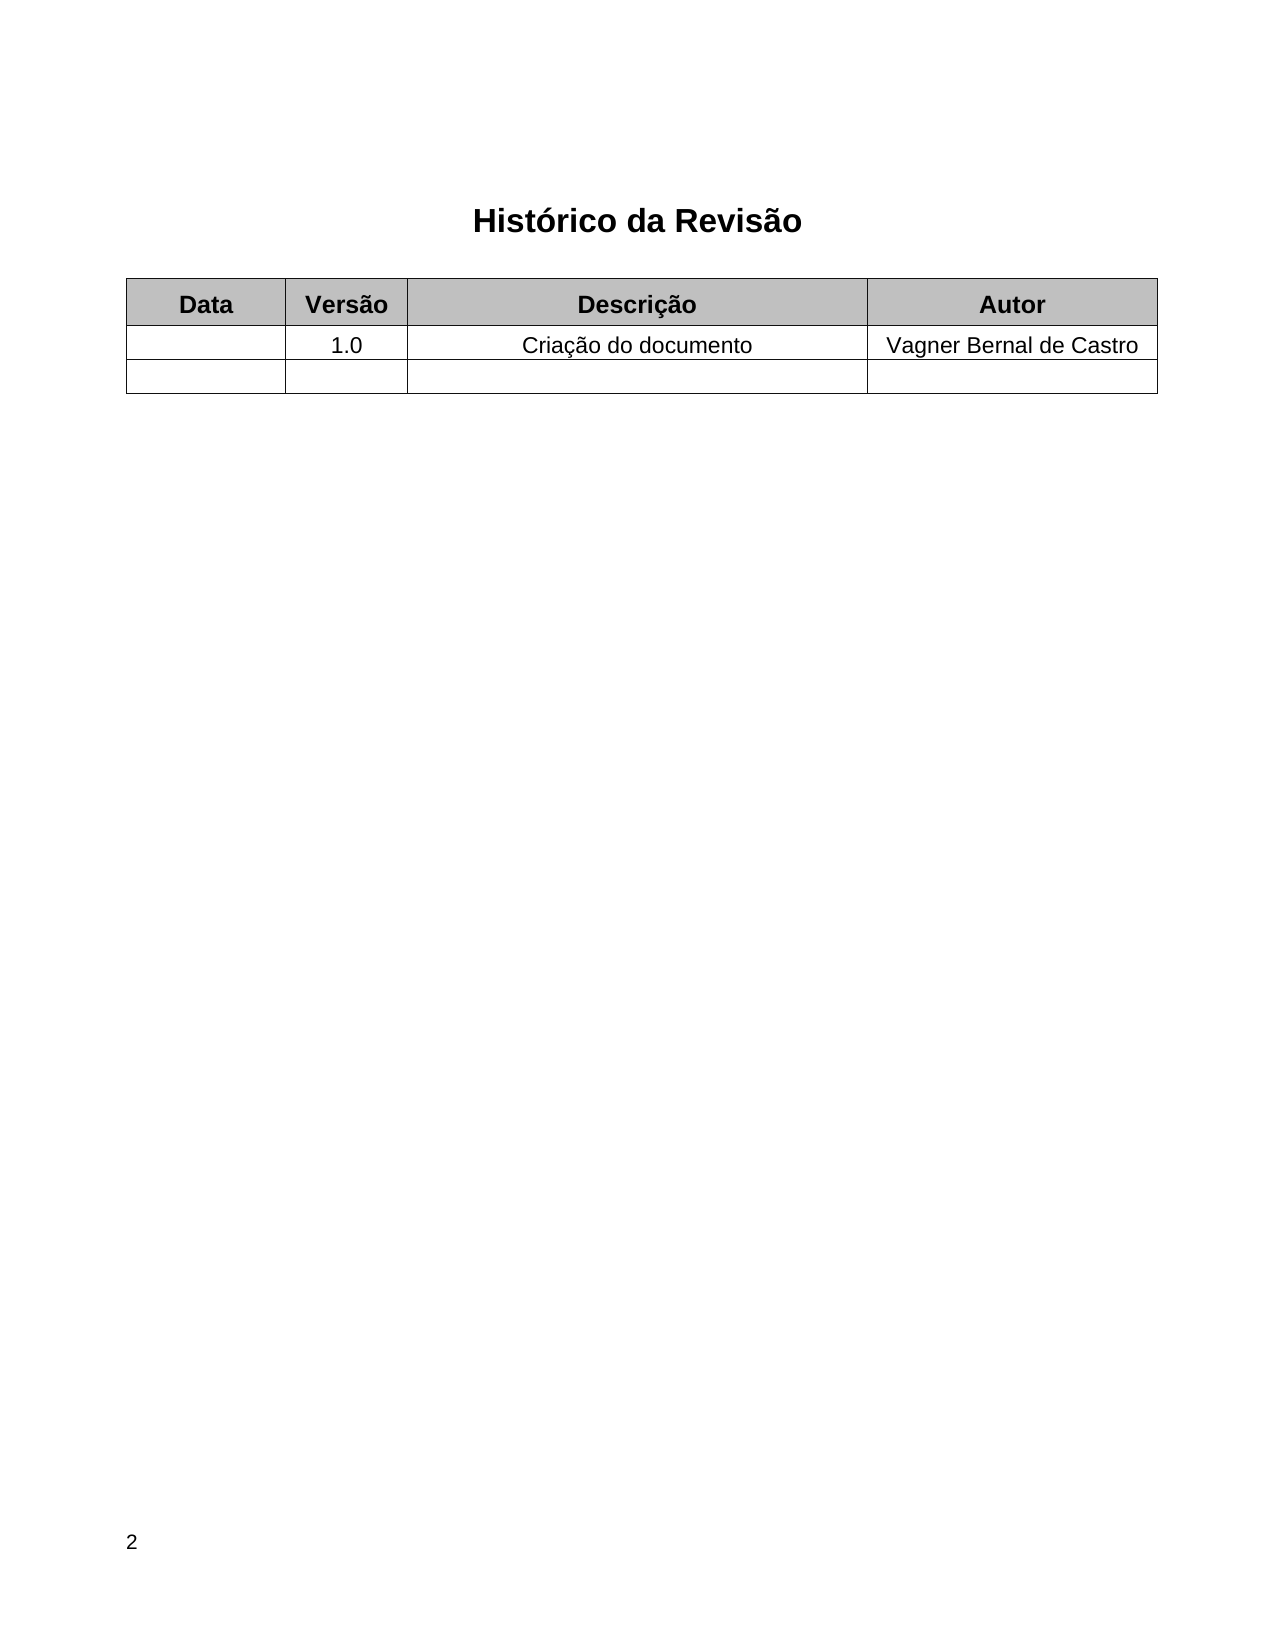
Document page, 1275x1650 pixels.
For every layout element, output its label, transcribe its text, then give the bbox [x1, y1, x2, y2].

text Histórico da Revisão [120, 201, 1155, 240]
table_header Descrição [408, 279, 867, 325]
table_cell [127, 360, 285, 393]
table_cell [286, 360, 407, 393]
table_header Versão [286, 279, 407, 325]
table_cell [127, 326, 285, 359]
table_cell Vagner Bernal de Castro [868, 326, 1157, 359]
table_header Data [127, 279, 285, 325]
table_cell 1.0 [286, 326, 407, 359]
table_header Autor [868, 279, 1157, 325]
table_cell [868, 360, 1157, 393]
table_cell [408, 360, 867, 393]
table_cell Criação do documento [408, 326, 867, 359]
